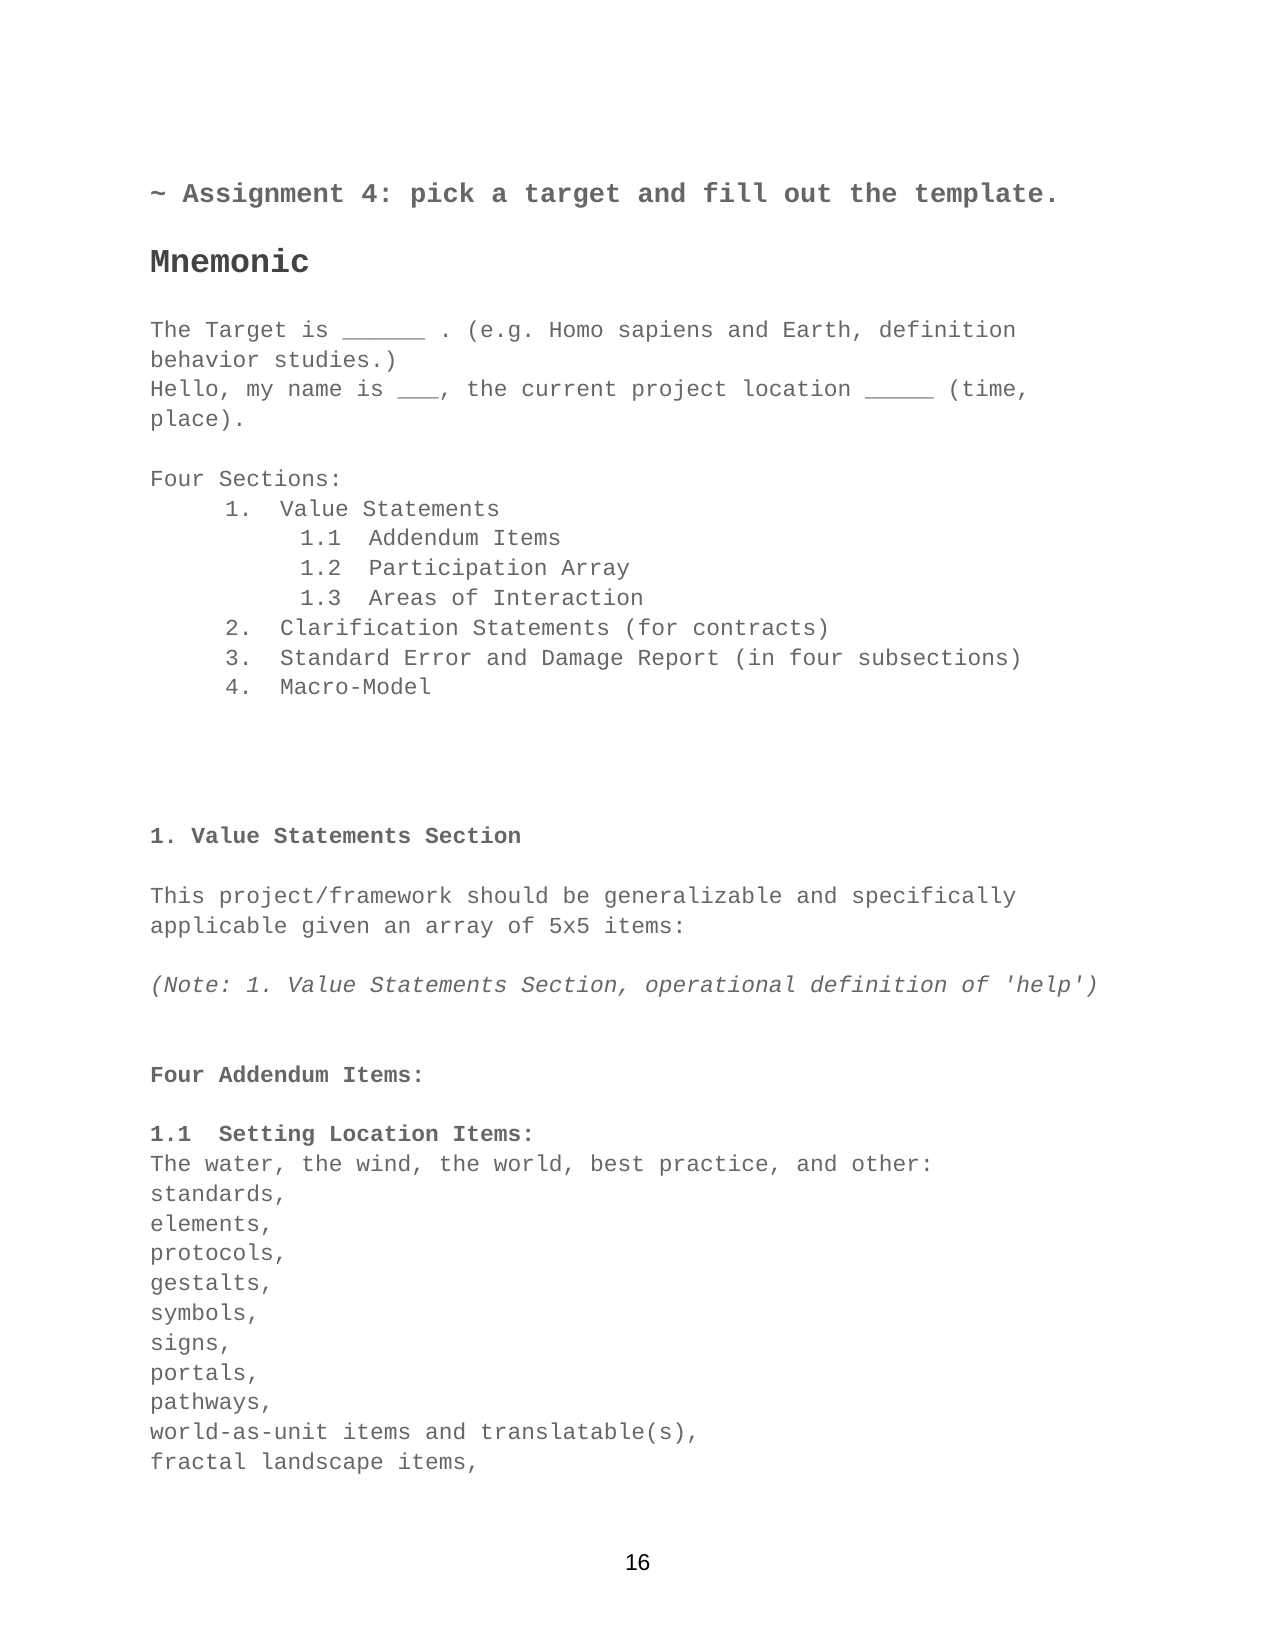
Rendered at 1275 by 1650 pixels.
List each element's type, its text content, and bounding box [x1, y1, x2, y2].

text world-as-unit items and translatable(s), [150, 1420, 1125, 1446]
text signs, [150, 1331, 1125, 1357]
text 3. Standard Error and Damage Report (in four subsections) [225, 646, 1125, 672]
text symbols, [150, 1301, 1125, 1327]
text 2. Clarification Statements (for contracts) [225, 616, 1125, 642]
text The Target is ______ . (e.g. Homo sapiens and Earth, definition behavior studies.) [150, 318, 1125, 374]
text This project/framework should be generalizable and specifically applicable given an array of 5x5 items: [150, 884, 1125, 940]
text Four Sections: [150, 467, 1125, 493]
text ~ Assignment 4: pick a target and fill out the template. [150, 180, 1125, 211]
text portals, [150, 1361, 1125, 1387]
text pathways, [150, 1391, 1125, 1417]
text fractal landscape items, [150, 1450, 1125, 1476]
text 1.1 Setting Location Items: [150, 1122, 1125, 1148]
text protocols, [150, 1242, 1125, 1268]
text 4. Macro-Model [225, 676, 1125, 702]
text standards, [150, 1182, 1125, 1208]
text 1.2 Participation Array [300, 556, 1125, 582]
text 1. Value Statements Section [150, 824, 1125, 851]
text Four Addendum Items: [150, 1063, 1125, 1089]
text gestalts, [150, 1271, 1125, 1297]
text 1. Value Statements [225, 497, 1125, 523]
text 1.1 Addendum Items [300, 527, 1125, 553]
text 1.3 Areas of Interaction [225, 586, 1125, 612]
text elements, [150, 1212, 1125, 1238]
text Mnemonic [150, 245, 1125, 283]
text Hello, my name is ___, the current project location _____ (time, place). [150, 378, 1125, 433]
text The water, the wind, the world, best practice, and other: [150, 1152, 1125, 1178]
text (Note: 1. Value Statements Section, operational definition of 'help') [150, 973, 1125, 999]
